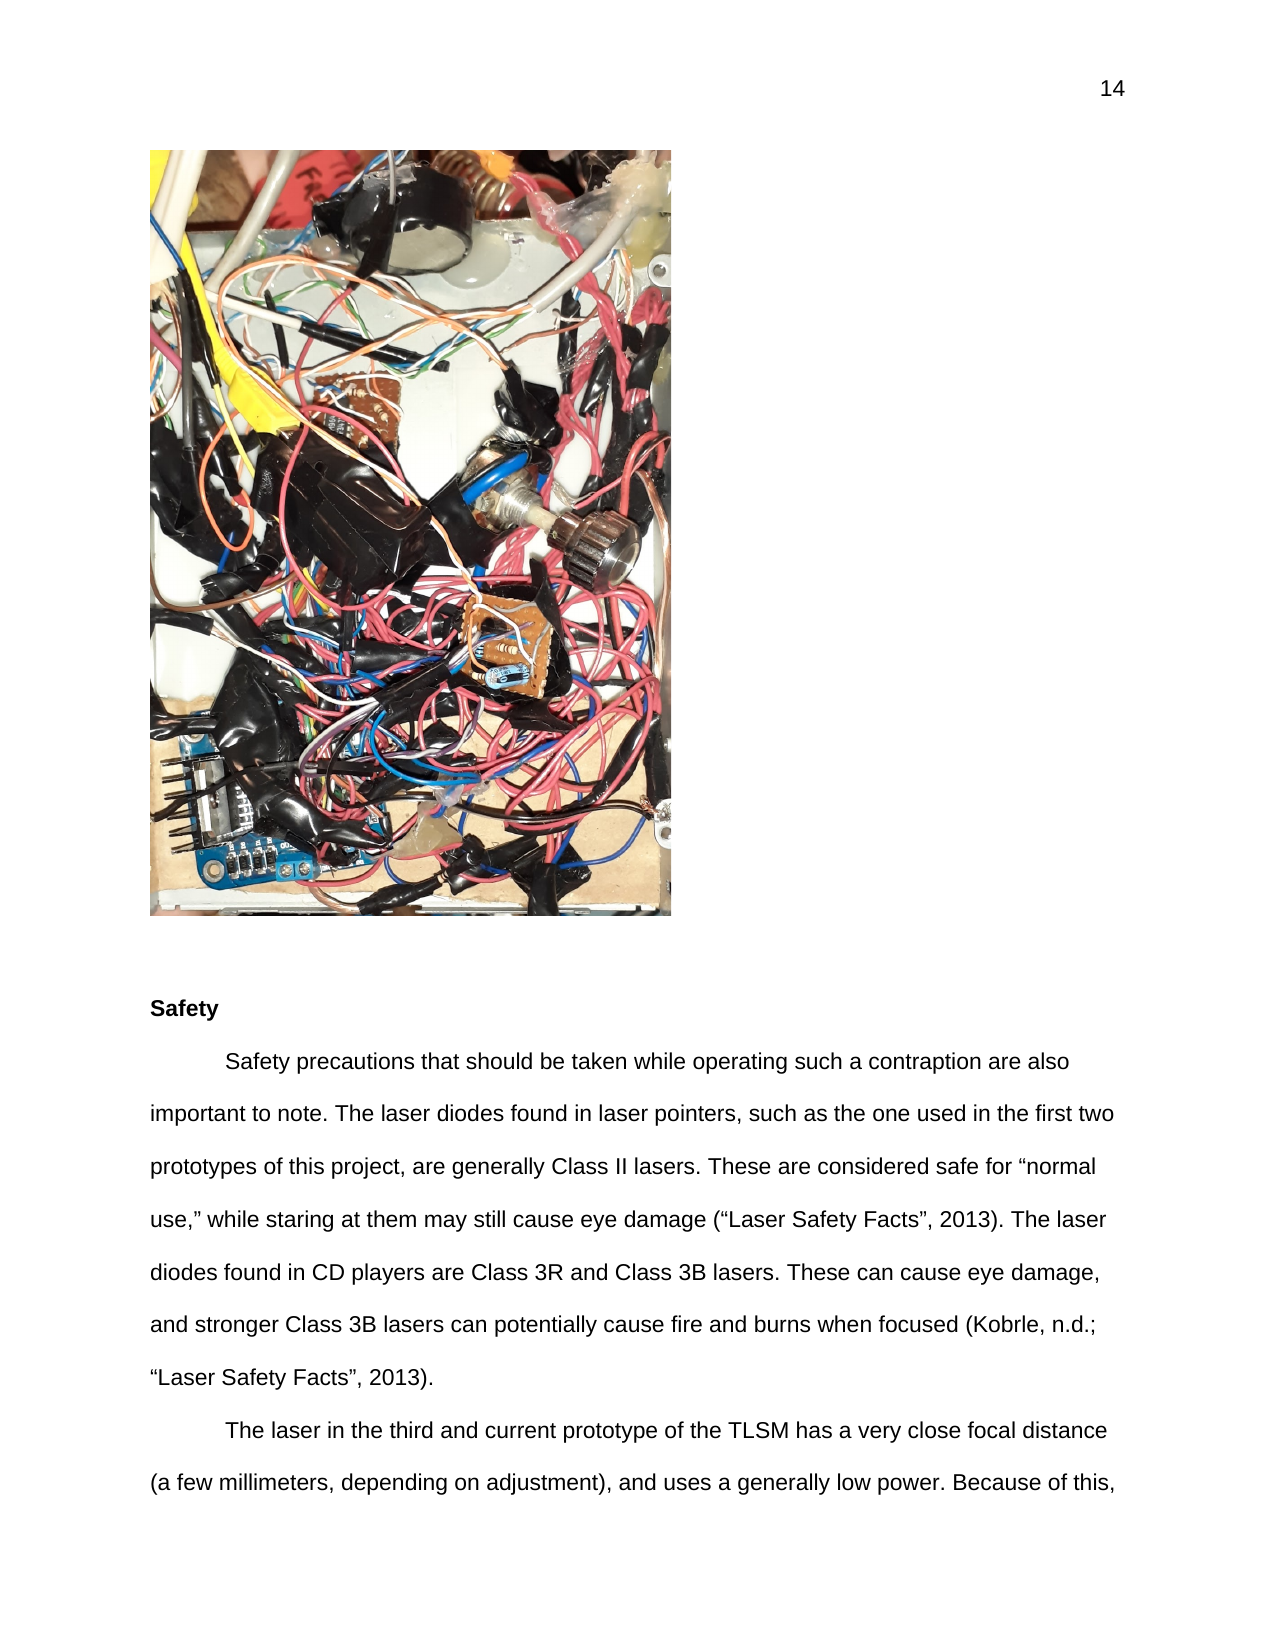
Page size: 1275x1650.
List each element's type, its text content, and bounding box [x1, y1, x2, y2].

text The laser in the third and current prototype of the TLSM has a very close focal distance (a few millimeters, depending on adjustment), and uses a generally low power. Because of this, [150, 1417, 1125, 1496]
text Safety [150, 995, 1125, 1021]
picture [150, 150, 672, 550]
text Safety precautions that should be taken while operating such a contraption are also important to note. The laser diodes found in laser pointers, such as the one used in the first two prototypes of this project, are generally Class II lasers. These are considered safe for “normal use,” while staring at them may still cause eye damage (“Laser Safety Facts”, 2013). The laser diodes found in CD players are Class 3R and Class 3B lasers. These can cause eye damage, and stronger Class 3B lasers can potentially cause fire and burns when focused (Kobrle, n.d.; “Laser Safety Facts”, 2013). [150, 1048, 1125, 1390]
